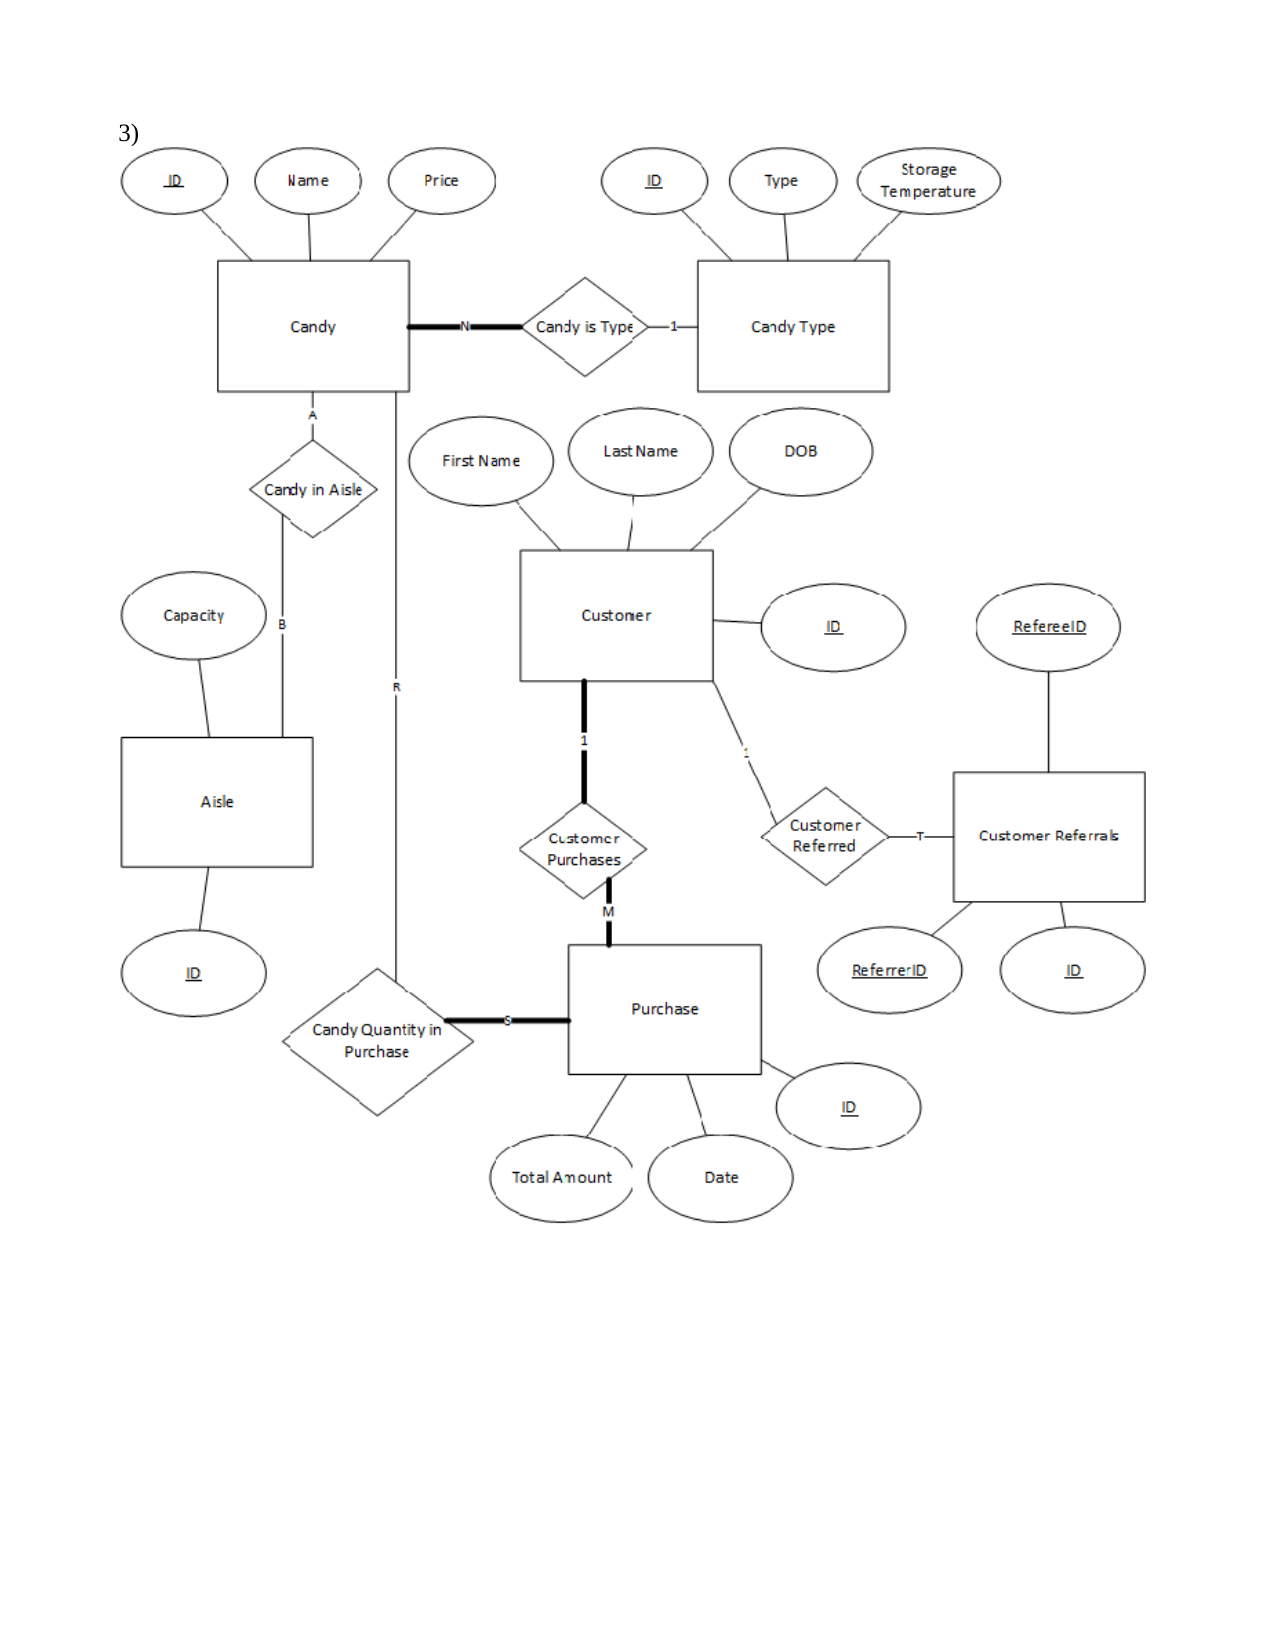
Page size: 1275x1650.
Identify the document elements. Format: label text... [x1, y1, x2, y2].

picture [118, 146, 1157, 1230]
text 3) [118, 118, 1157, 146]
